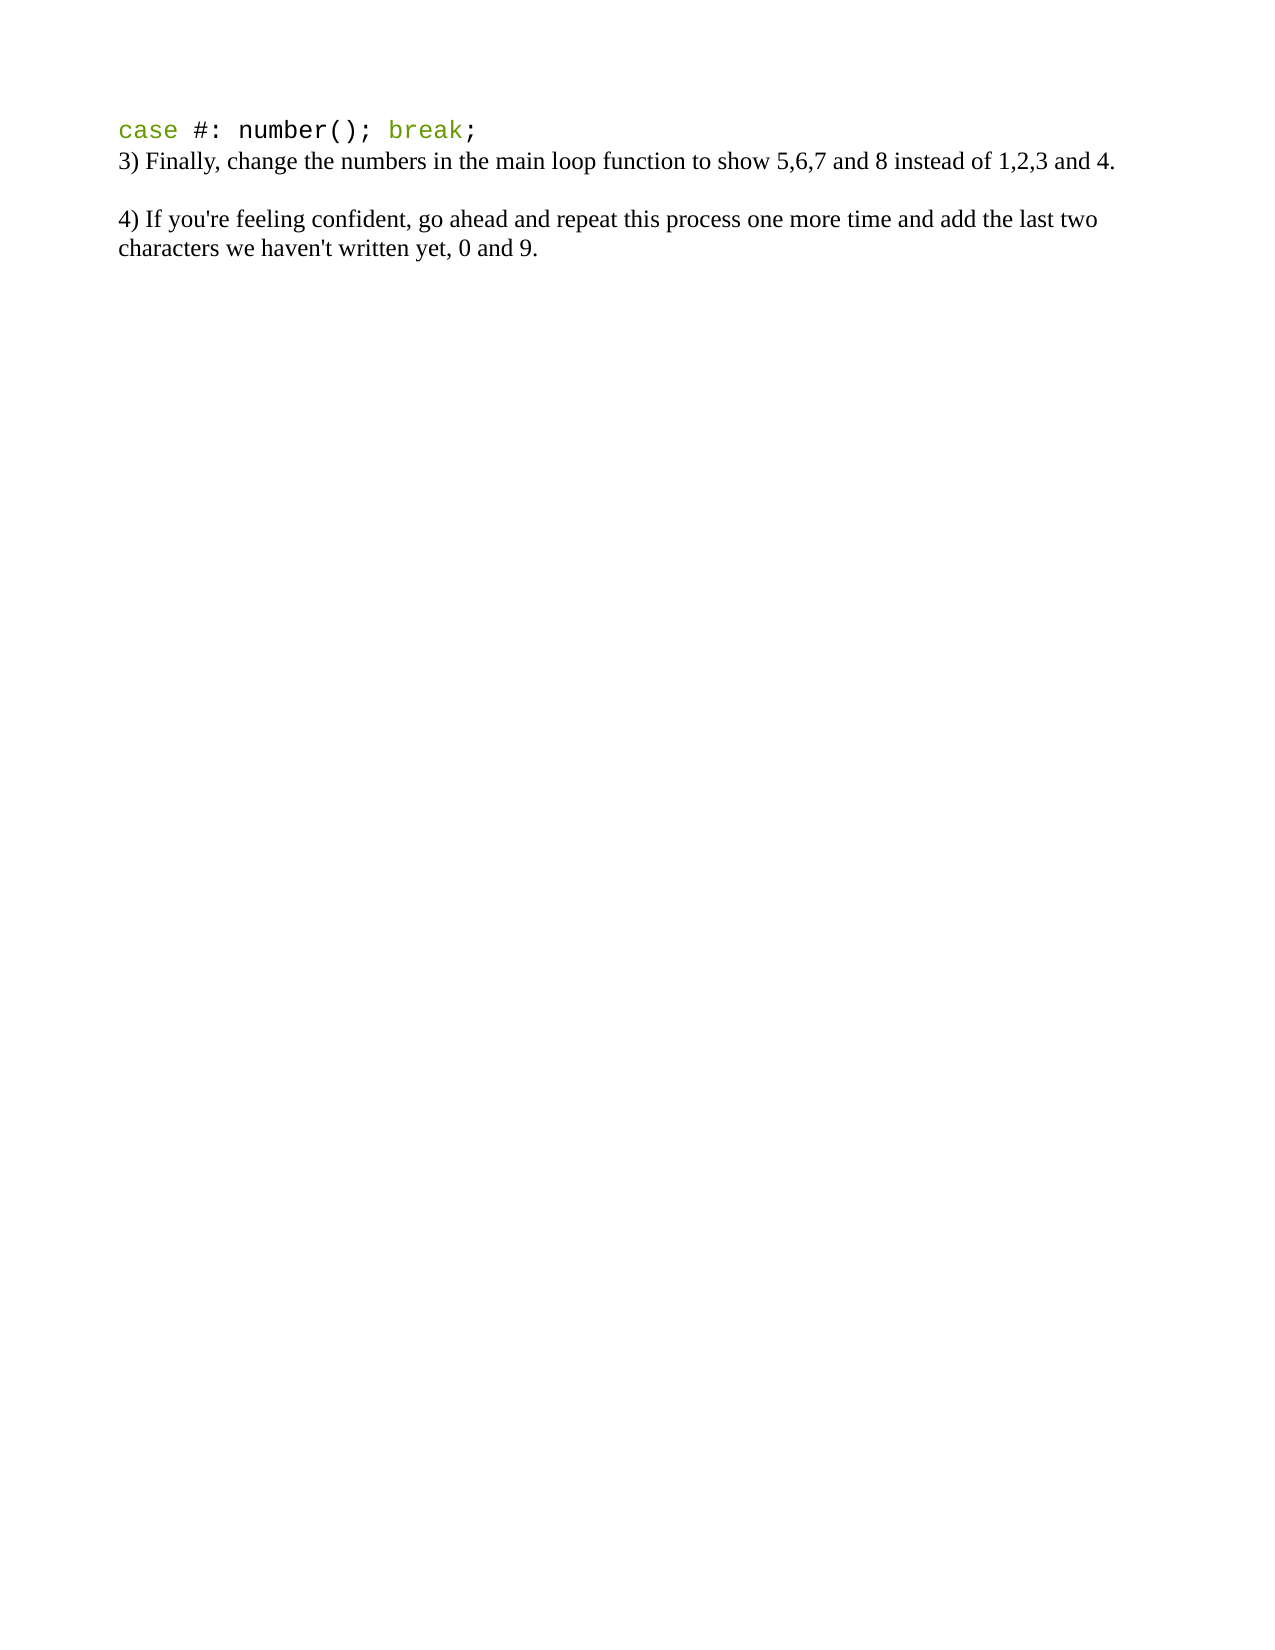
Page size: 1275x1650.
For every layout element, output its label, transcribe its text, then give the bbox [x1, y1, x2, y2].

text case #: number(); break; [118, 118, 1157, 146]
text 4) If you're feeling confident, go ahead and repeat this process one more time and add the last two characters we haven't written yet, 0 and 9. [118, 204, 1157, 319]
text 3) Finally, change the numbers in the main loop function to show 5,6,7 and 8 instead of 1,2,3 and 4. [118, 146, 1157, 175]
